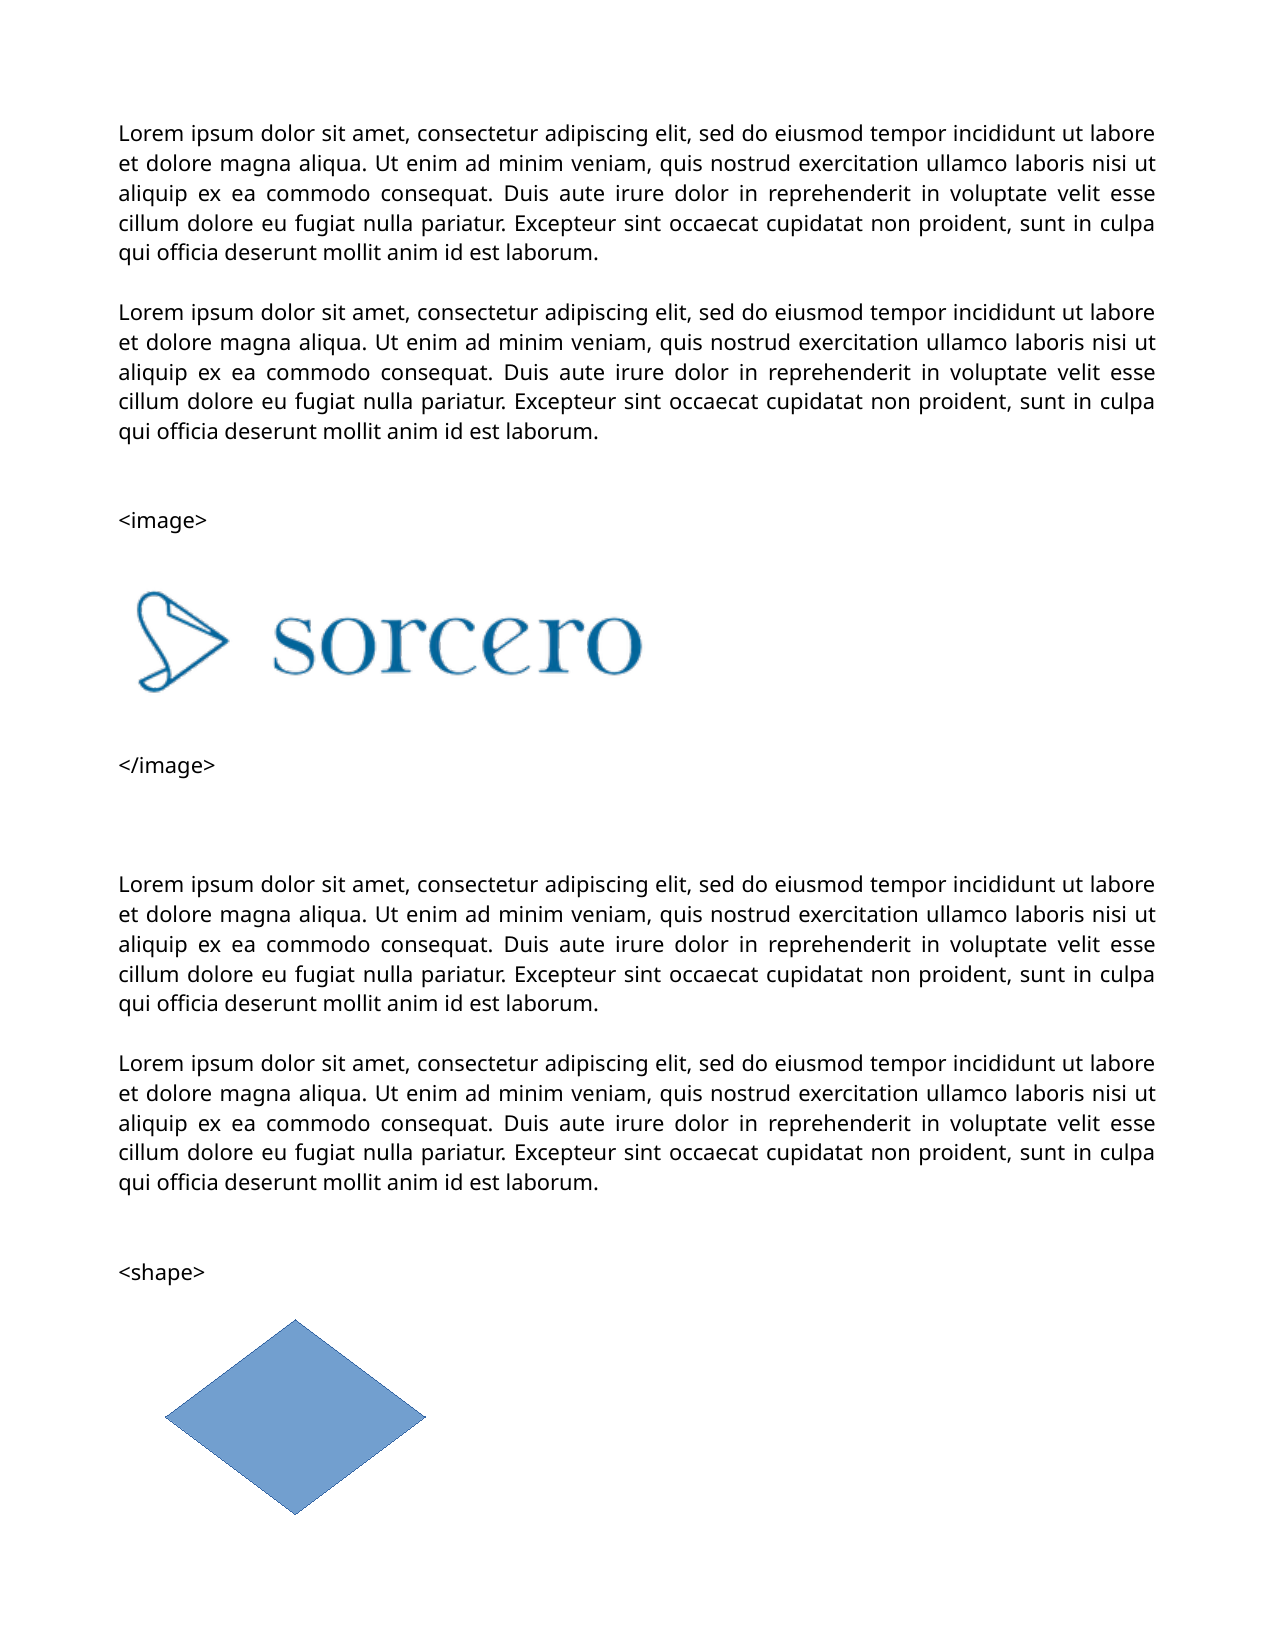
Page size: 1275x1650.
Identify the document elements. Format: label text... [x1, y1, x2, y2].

text Lorem ipsum dolor sit amet, consectetur adipiscing elit, sed do eiusmod tempor incididunt ut labore et dolore magna aliqua. Ut enim ad minim veniam, quis nostrud exercitation ullamco laboris nisi ut aliquip ex ea commodo consequat. Duis aute irure dolor in reprehenderit in voluptate velit esse cillum dolore eu fugiat nulla pariatur. Excepteur sint occaecat cupidatat non proident, sunt in culpa qui officia deserunt mollit anim id est laborum. [118, 869, 1157, 1018]
text </image> [118, 750, 1157, 780]
text <shape> [118, 1256, 1157, 1286]
text Lorem ipsum dolor sit amet, consectetur adipiscing elit, sed do eiusmod tempor incididunt ut labore et dolore magna aliqua. Ut enim ad minim veniam, quis nostrud exercitation ullamco laboris nisi ut aliquip ex ea commodo consequat. Duis aute irure dolor in reprehenderit in voluptate velit esse cillum dolore eu fugiat nulla pariatur. Excepteur sint occaecat cupidatat non proident, sunt in culpa qui officia deserunt mollit anim id est laborum. [118, 118, 1157, 267]
text Lorem ipsum dolor sit amet, consectetur adipiscing elit, sed do eiusmod tempor incididunt ut labore et dolore magna aliqua. Ut enim ad minim veniam, quis nostrud exercitation ullamco laboris nisi ut aliquip ex ea commodo consequat. Duis aute irure dolor in reprehenderit in voluptate velit esse cillum dolore eu fugiat nulla pariatur. Excepteur sint occaecat cupidatat non proident, sunt in culpa qui officia deserunt mollit anim id est laborum. [118, 297, 1157, 446]
text Lorem ipsum dolor sit amet, consectetur adipiscing elit, sed do eiusmod tempor incididunt ut labore et dolore magna aliqua. Ut enim ad minim veniam, quis nostrud exercitation ullamco laboris nisi ut aliquip ex ea commodo consequat. Duis aute irure dolor in reprehenderit in voluptate velit esse cillum dolore eu fugiat nulla pariatur. Excepteur sint occaecat cupidatat non proident, sunt in culpa qui officia deserunt mollit anim id est laborum. [118, 1048, 1157, 1197]
text <image> [118, 505, 1157, 535]
picture [114, 570, 661, 721]
